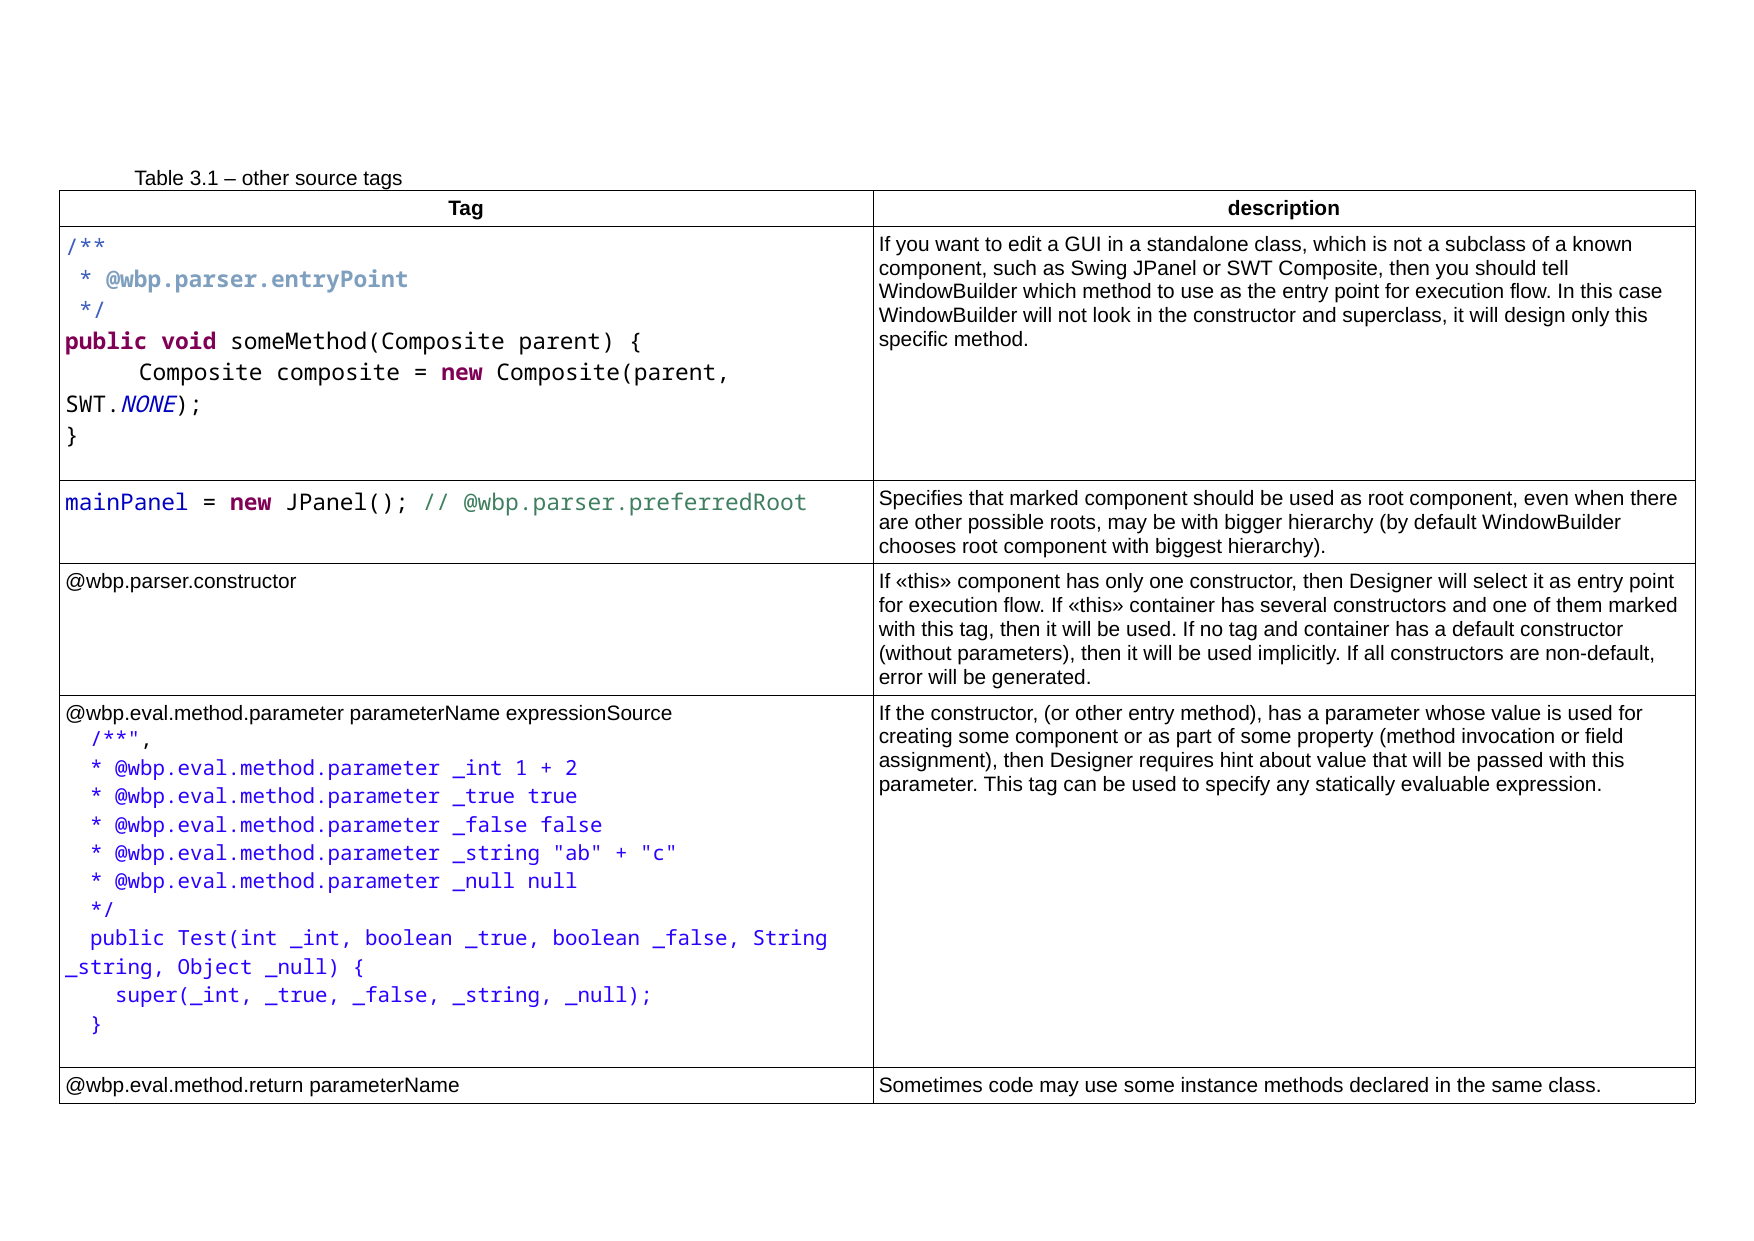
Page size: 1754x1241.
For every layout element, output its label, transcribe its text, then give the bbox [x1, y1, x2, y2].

table_cell @wbp.parser.constructor [60, 564, 873, 694]
table_cell mainPanel = new JPanel(); // @wbp.parser.preferredRoot [60, 481, 873, 563]
table_cell /** * @wbp.parser.entryPoint */ public void someMethod(Composite parent) { Composite composite = new Composite(parent, SWT.NONE); } [60, 227, 873, 480]
text Table 3.1 – other source tags [134, 166, 1695, 190]
table_cell @wbp.eval.method.parameter parameterName expressionSource /**", * @wbp.eval.method.parameter _int 1 + 2 * @wbp.eval.method.parameter _true true * @wbp.eval.method.parameter _false false * @wbp.eval.method.parameter _string "ab" + "c" * @wbp.eval.method.parameter _null null */ public Test(int _int, boolean _true, boolean _false, String _string, Object _null) { super(_int, _true, _false, _string, _null); } [60, 696, 873, 1067]
table_cell Specifies that marked component should be used as root component, even when there are other possible roots, may be with bigger hierarchy (by default WindowBuilder chooses root component with biggest hierarchy). [874, 481, 1695, 563]
table_cell @wbp.eval.method.return parameterName [60, 1068, 873, 1102]
table_cell If you want to edit a GUI in a standalone class, which is not a subclass of a known component, such as Swing JPanel or SWT Composite, then you should tell WindowBuilder which method to use as the entry point for execution flow. In this case WindowBuilder will not look in the constructor and superclass, it will design only this specific method. [874, 227, 1695, 480]
table_cell If the constructor, (or other entry method), has a parameter whose value is used for creating some component or as part of some property (method invocation or field assignment), then Designer requires hint about value that will be passed with this parameter. This tag can be used to specify any statically evaluable expression. [874, 696, 1695, 1067]
table_header Tag [60, 191, 873, 226]
table_cell Sometimes code may use some instance methods declared in the same class. [874, 1068, 1695, 1102]
table_cell If «this» component has only one constructor, then Designer will select it as entry point for execution flow. If «this» container has several constructors and one of them marked with this tag, then it will be used. If no tag and container has a default constructor (without parameters), then it will be used implicitly. If all constructors are non-default, error will be generated. [874, 564, 1695, 694]
table_header description [874, 191, 1695, 226]
